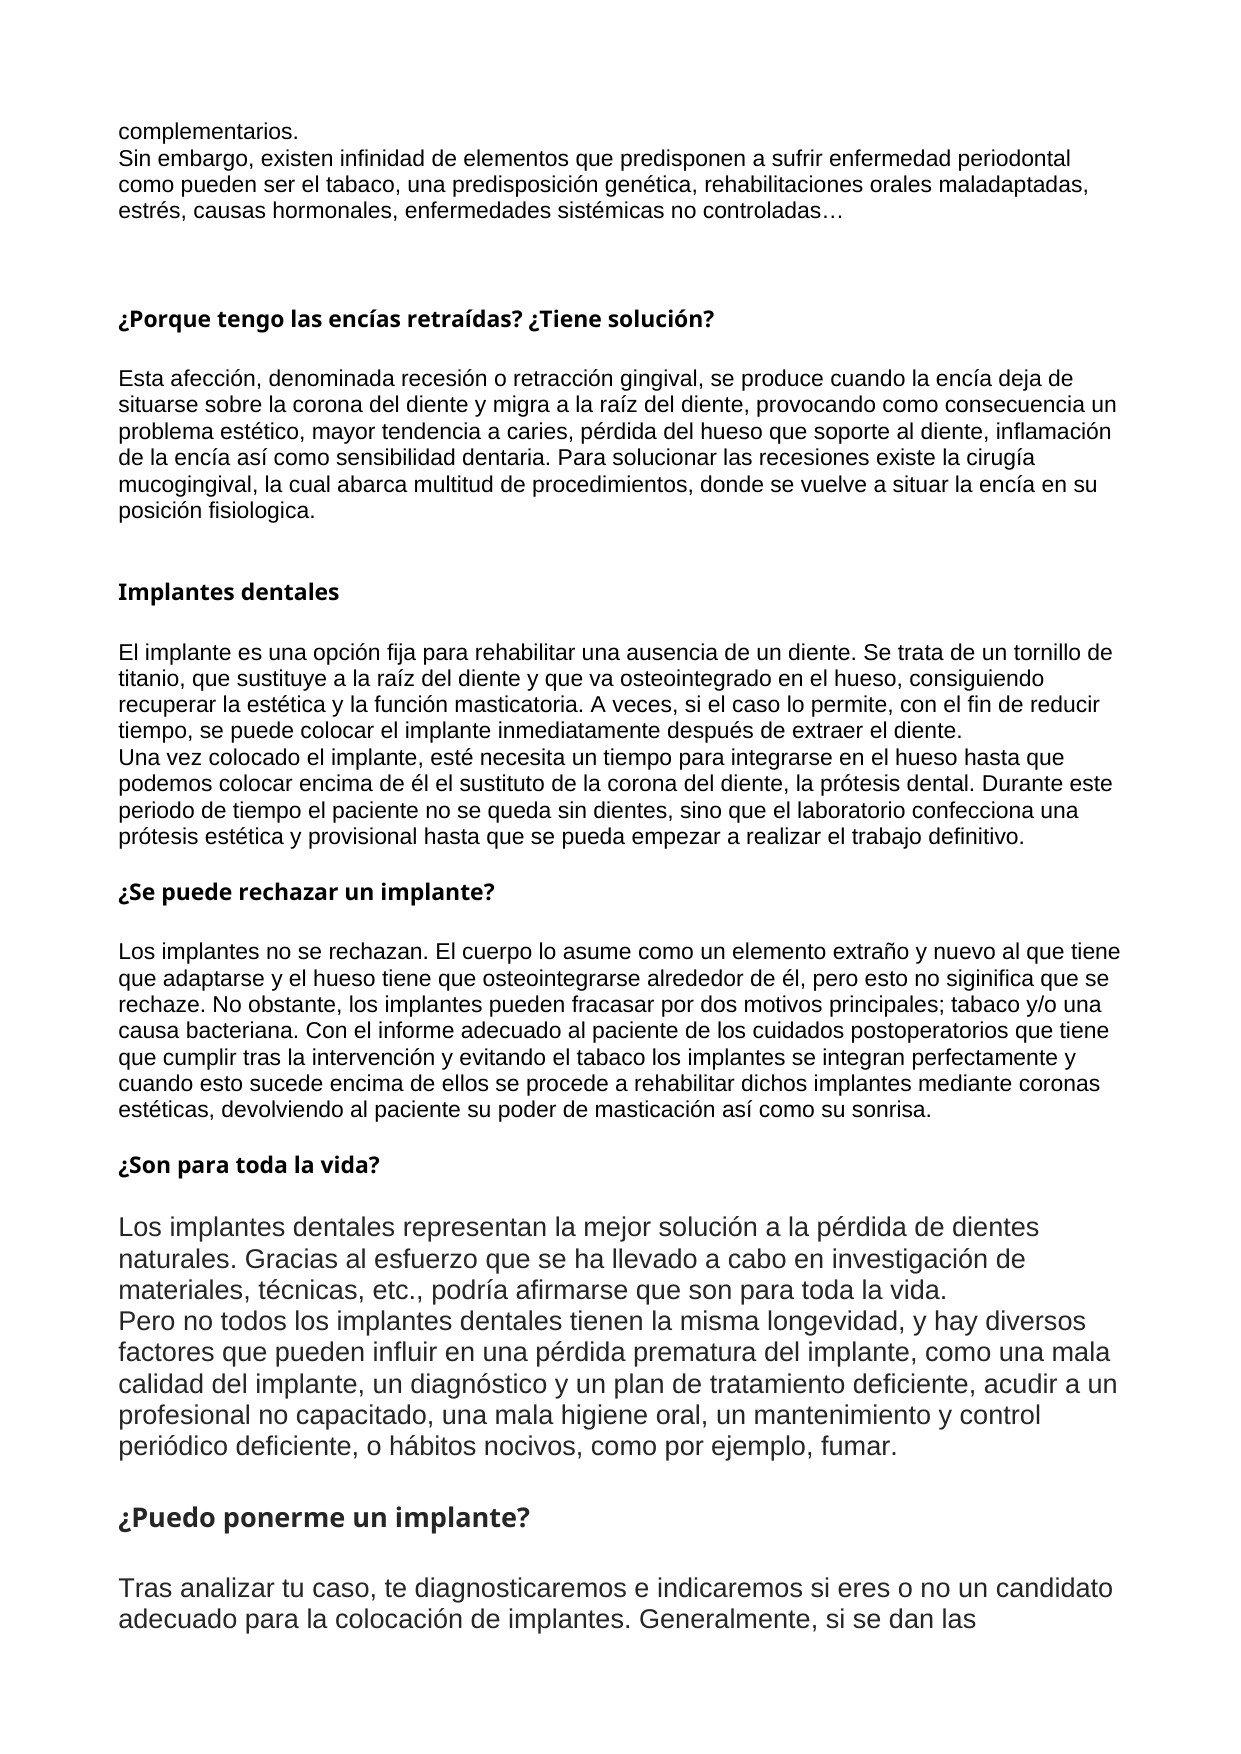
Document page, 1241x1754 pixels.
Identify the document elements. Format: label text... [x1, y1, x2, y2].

text complementarios. [118, 118, 1122, 144]
text Esta afección, denominada recesión o retracción gingival, se produce cuando la encía deja de situarse sobre la corona del diente y migra a la raíz del diente, provocando como consecuencia un problema estético, mayor tendencia a caries, pérdida del hueso que soporte al diente, inflamación de la encía así como sensibilidad dentaria. Para solucionar las recesiones existe la cirugía mucogingival, la cual abarca multitud de procedimientos, donde se vuelve a situar la encía en su posición fisiologica. [118, 365, 1122, 523]
text ¿Porque tengo las encías retraídas? ¿Tiene solución? [118, 303, 1122, 334]
text Tras analizar tu caso, te diagnosticaremos e indicaremos si eres o no un candidato adecuado para la colocación de implantes. Generalmente, si se dan las [118, 1572, 1122, 1634]
text Sin embargo, existen infinidad de elementos que predisponen a sufrir enfermedad periodontal como pueden ser el tabaco, una predisposición genética, rehabilitaciones orales maladaptadas, estrés, causas hormonales, enfermedades sistémicas no controladas… [118, 144, 1122, 223]
text ¿Puedo ponerme un implante? [118, 1498, 1122, 1535]
text ¿Se puede rechazar un implante? [118, 876, 1122, 907]
text ¿Son para toda la vida? [118, 1149, 1122, 1180]
text Pero no todos los implantes dentales tienen la misma longevidad, y hay diversos factores que pueden influir en una pérdida prematura del implante, como una mala calidad del implante, un diagnóstico y un plan de tratamiento deficiente, acudir a un profesional no capacitado, una mala higiene oral, un mantenimiento y control periódico deficiente, o hábitos nocivos, como por ejemplo, fumar. [118, 1305, 1122, 1461]
text Implantes dentales [118, 576, 1122, 607]
text Los implantes dentales representan la mejor solución a la pérdida de dientes naturales. Gracias al esfuerzo que se ha llevado a cabo en investigación de materiales, técnicas, etc., podría afirmarse que son para toda la vida. [118, 1211, 1122, 1305]
text El implante es una opción fija para rehabilitar una ausencia de un diente. Se trata de un tornillo de titanio, que sustituye a la raíz del diente y que va osteointegrado en el hueso, consiguiendo recuperar la estética y la función masticatoria. A veces, si el caso lo permite, con el fin de reducir tiempo, se puede colocar el implante inmediatamente después de extraer el diente. [118, 638, 1122, 744]
text Los implantes no se rechazan. El cuerpo lo asume como un elemento extraño y nuevo al que tiene que adaptarse y el hueso tiene que osteointegrarse alrededor de él, pero esto no siginifica que se rechaze. No obstante, los implantes pueden fracasar por dos motivos principales; tabaco y/o una causa bacteriana. Con el informe adecuado al paciente de los cuidados postoperatorios que tiene que cumplir tras la intervención y evitando el tabaco los implantes se integran perfectamente y cuando esto sucede encima de ellos se procede a rehabilitar dichos implantes mediante coronas estéticas, devolviendo al paciente su poder de masticación así como su sonrisa. [118, 938, 1122, 1123]
text Una vez colocado el implante, esté necesita un tiempo para integrarse en el hueso hasta que podemos colocar encima de él el sustituto de la corona del diente, la prótesis dental. Durante este periodo de tiempo el paciente no se queda sin dientes, sino que el laboratorio confecciona una prótesis estética y provisional hasta que se pueda empezar a realizar el trabajo definitivo. [118, 744, 1122, 849]
